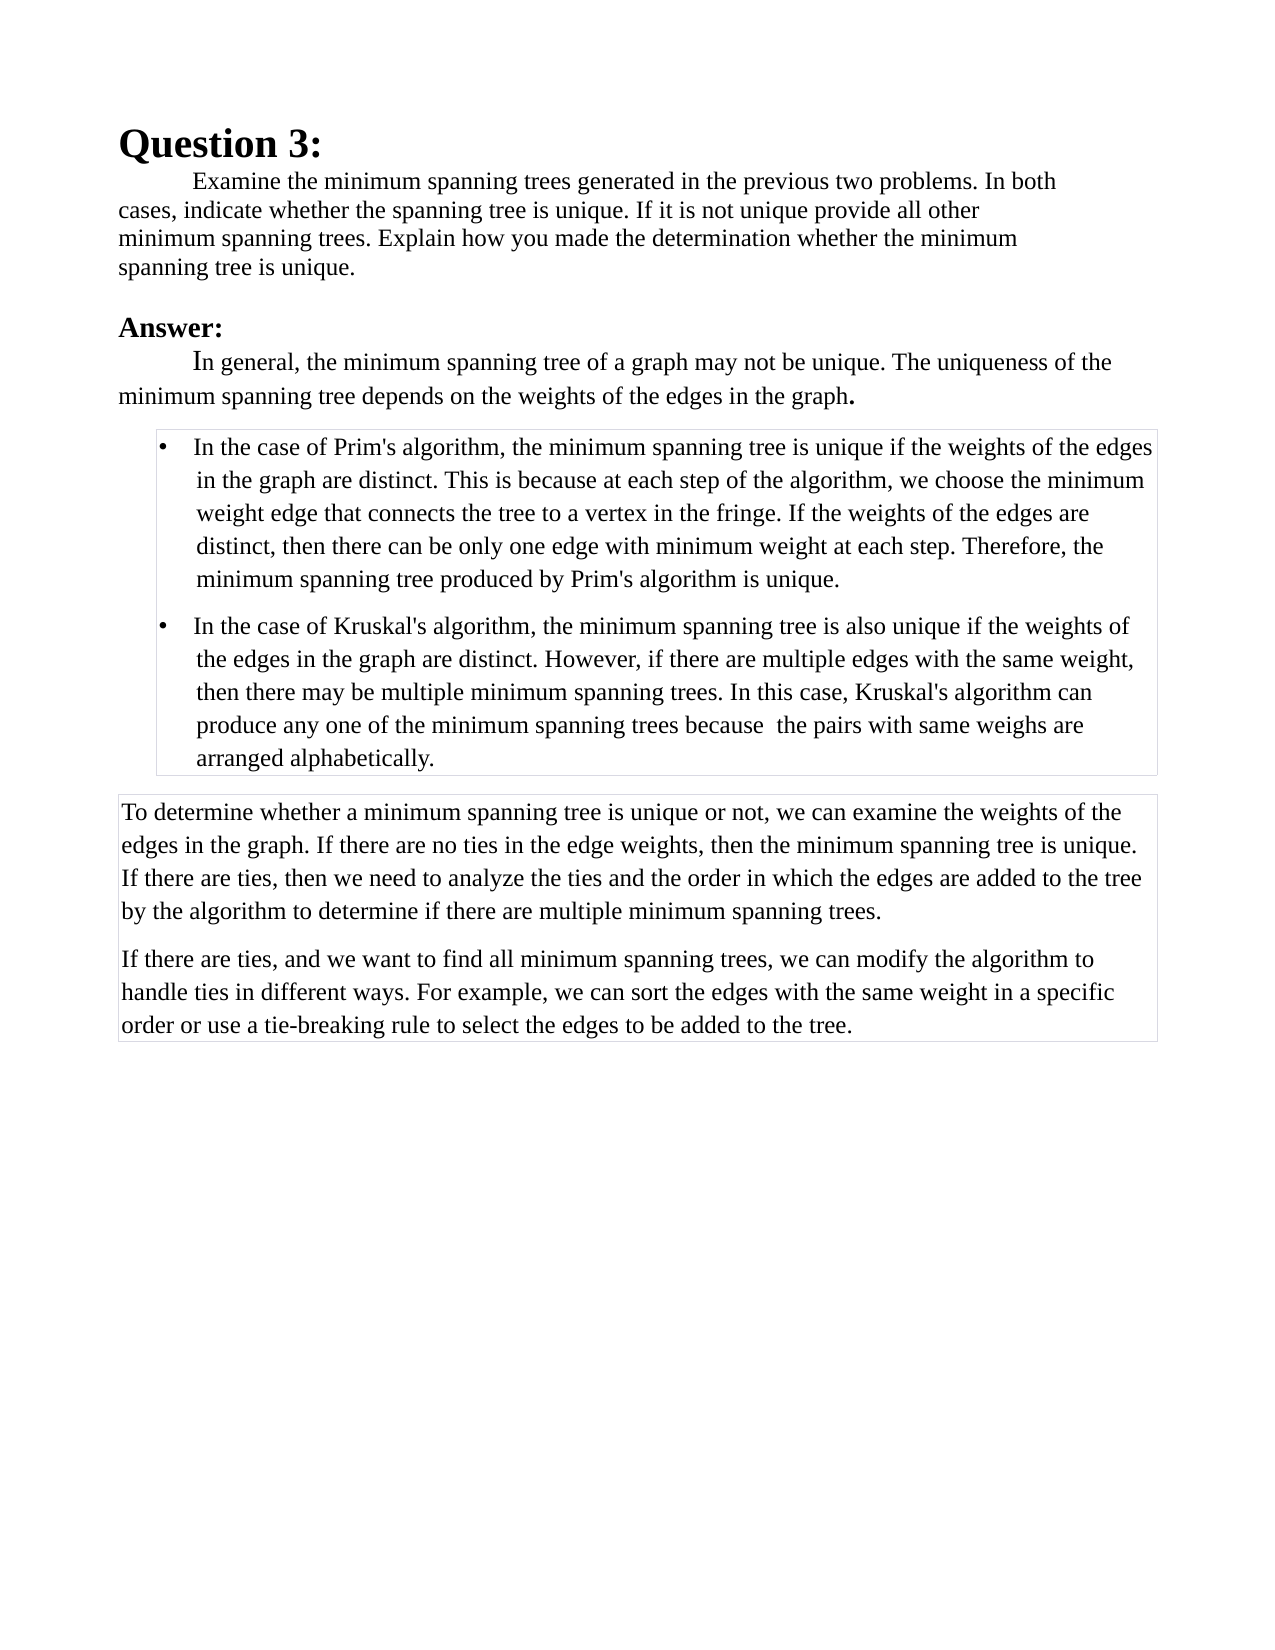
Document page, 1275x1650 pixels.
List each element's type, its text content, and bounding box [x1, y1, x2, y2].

text Examine the minimum spanning trees generated in the previous two problems. In both [118, 166, 1157, 195]
text cases, indicate whether the spanning tree is unique. If it is not unique provide all other [118, 195, 1157, 223]
text Answer: [118, 310, 1157, 343]
text Question 3: [118, 118, 1157, 166]
text To determine whether a minimum spanning tree is unique or not, we can examine the weights of the edges in the graph. If there are no ties in the edge weights, then the minimum spanning tree is unique. If there are ties, then we need to analyze the ties and the order in which the edges are added to the tree by the algorithm to determine if there are multiple minimum spanning trees. [119, 795, 1157, 925]
text In general, the minimum spanning tree of a graph may not be unique. The uniqueness of the minimum spanning tree depends on the weights of the edges in the graph. [118, 343, 1157, 410]
list In the case of Prim's algorithm, the minimum spanning tree is unique if the weights of the edges in the graph are distinct. This is because at each step of the algorithm, we choose the minimum weight edge that connects the tree to a vertex in the fringe. If the weights of the edges are distinct, then there can be only one edge with minimum weight at each step. Therefore, the minimum spanning tree produced by Prim's algorithm is unique. [157, 430, 1157, 593]
list In the case of Kruskal's algorithm, the minimum spanning tree is also unique if the weights of the edges in the graph are distinct. However, if there are multiple edges with the same weight, then there may be multiple minimum spanning trees. In this case, Kruskal's algorithm can produce any one of the minimum spanning trees because the pairs with same weighs are arranged alphabetically. [157, 608, 1157, 775]
text spanning tree is unique. [118, 252, 1157, 281]
text minimum spanning trees. Explain how you made the determination whether the minimum [118, 223, 1157, 252]
text If there are ties, and we want to find all minimum spanning trees, we can modify the algorithm to handle ties in different ways. For example, we can sort the edges with the same weight in a specific order or use a tie-breaking rule to select the edges to be added to the tree. [119, 941, 1157, 1041]
